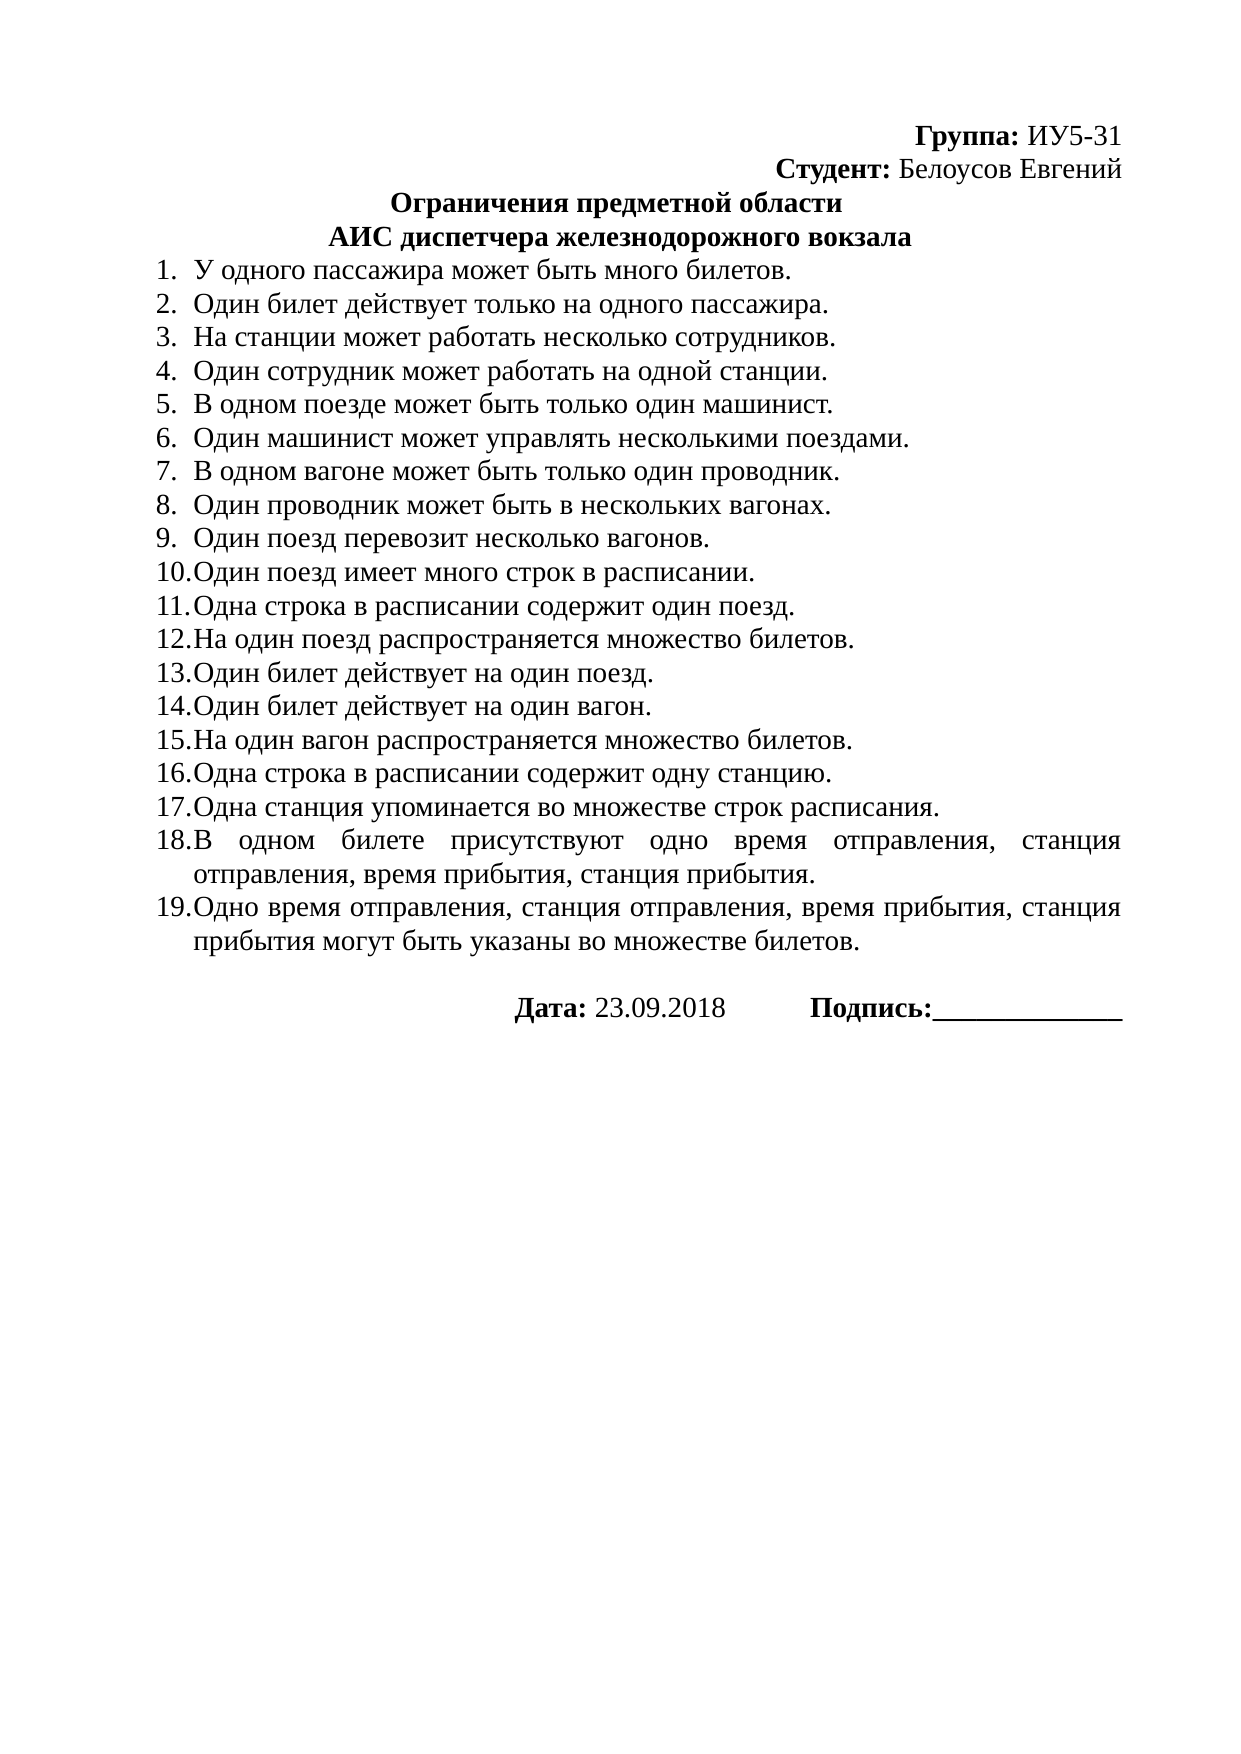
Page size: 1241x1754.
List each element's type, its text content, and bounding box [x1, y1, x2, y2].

text Группа: ИУ5-31 [118, 118, 1122, 152]
list Одна станция упоминается во множестве строк расписания. [156, 789, 1122, 822]
list Один билет действует на один вагон. [156, 688, 1122, 722]
list Одно время отправления, станция отправления, время прибытия, станция прибытия могут быть указаны во множестве билетов. [156, 889, 1122, 957]
list На станции может работать несколько сотрудников. [156, 319, 1122, 353]
list Один поезд имеет много строк в расписании. [156, 554, 1122, 588]
list Один сотрудник может работать на одной станции. [156, 353, 1122, 386]
text Дата: 23.09.2018 Подпись:_____________ [118, 990, 1122, 1024]
list В одном поезде может быть только один машинист. [156, 386, 1122, 420]
list На один поезд распространяется множество билетов. [156, 621, 1122, 655]
text Студент: Белоусов Евгений [118, 152, 1122, 185]
list Один билет действует только на одного пассажира. [156, 286, 1122, 319]
text АИС диспетчера железнодорожного вокзала [118, 219, 1122, 252]
list Одна строка в расписании содержит один поезд. [156, 588, 1122, 621]
list Один поезд перевозит несколько вагонов. [156, 521, 1122, 554]
list Один машинист может управлять несколькими поездами. [156, 420, 1122, 453]
list У одного пассажира может быть много билетов. [156, 252, 1122, 286]
list Один проводник может быть в нескольких вагонах. [156, 487, 1122, 521]
list Одна строка в расписании содержит одну станцию. [156, 755, 1122, 789]
list На один вагон распространяется множество билетов. [156, 722, 1122, 755]
list В одном билете присутствуют одно время отправления, станция отправления, время прибытия, станция прибытия. [156, 822, 1122, 889]
list В одном вагоне может быть только один проводник. [156, 453, 1122, 487]
list Один билет действует на один поезд. [156, 655, 1122, 688]
text Ограничения предметной области [118, 185, 1122, 219]
